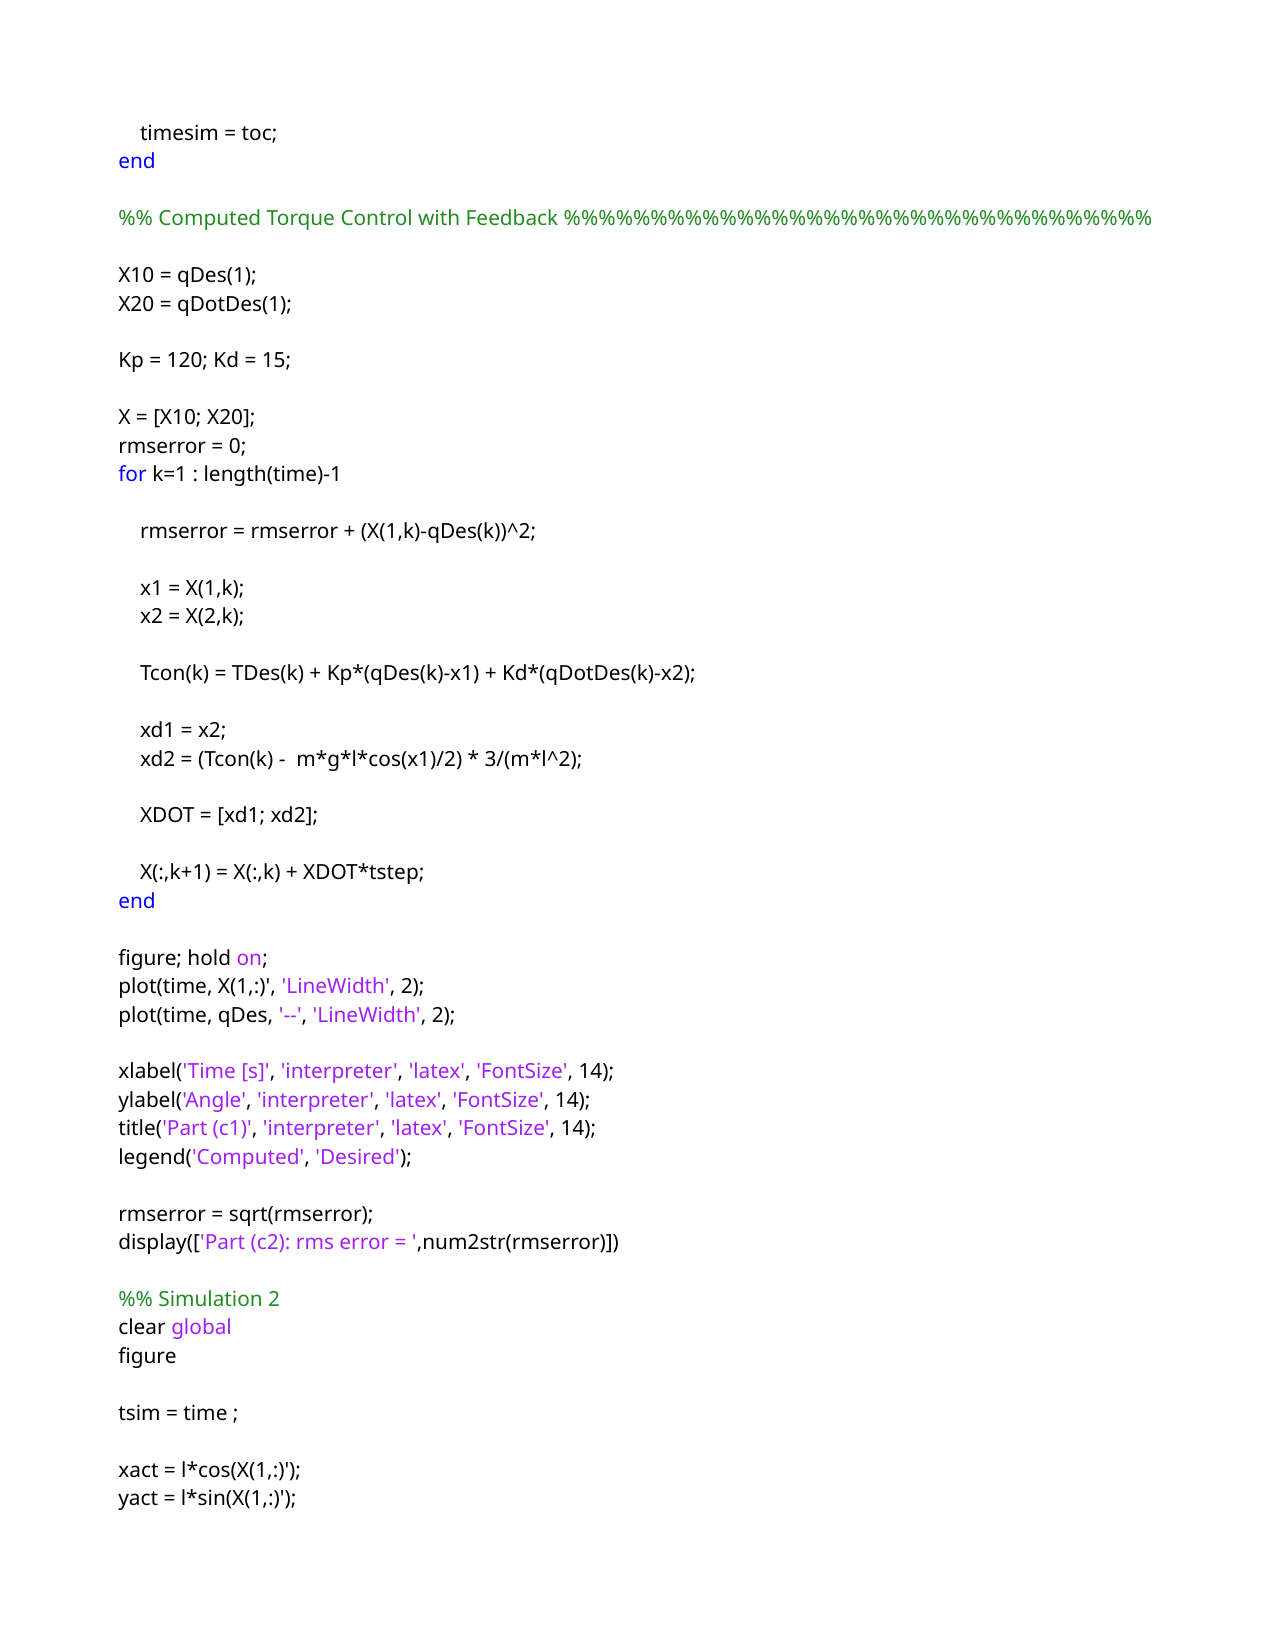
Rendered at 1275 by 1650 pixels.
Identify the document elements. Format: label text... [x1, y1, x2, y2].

text X = [X10; X20]; [118, 402, 1157, 431]
text XDOT = [xd1; xd2]; [118, 801, 1157, 829]
text end [118, 147, 1157, 175]
text Tcon(k) = TDes(k) + Kp*(qDes(k)-x1) + Kd*(qDotDes(k)-x2); [118, 658, 1157, 687]
text X20 = qDotDes(1); [118, 289, 1157, 317]
text xact = l*cos(X(1,:)'); [118, 1455, 1157, 1483]
text clear global [118, 1312, 1157, 1341]
text xd1 = x2; [118, 715, 1157, 744]
text Kp = 120; Kd = 15; [118, 346, 1157, 374]
text tsim = time ; [118, 1398, 1157, 1426]
text %% Computed Torque Control with Feedback %%%%%%%%%%%%%%%%%%%%%%%%%%%%%%%%%% [118, 203, 1157, 232]
text yact = l*sin(X(1,:)'); [118, 1483, 1157, 1512]
text plot(time, qDes, '--', 'LineWidth', 2); [118, 1000, 1157, 1028]
text figure; hold on; [118, 943, 1157, 971]
text rmserror = rmserror + (X(1,k)-qDes(k))^2; [118, 516, 1157, 545]
text %% Simulation 2 [118, 1284, 1157, 1312]
text plot(time, X(1,:)', 'LineWidth', 2); [118, 971, 1157, 1000]
text figure [118, 1341, 1157, 1369]
text ylabel('Angle', 'interpreter', 'latex', 'FontSize', 14); [118, 1085, 1157, 1113]
text display(['Part (c2): rms error = ',num2str(rmserror)]) [118, 1227, 1157, 1256]
text rmserror = 0; [118, 431, 1157, 459]
text end [118, 886, 1157, 914]
text legend('Computed', 'Desired'); [118, 1142, 1157, 1170]
text title('Part (c1)', 'interpreter', 'latex', 'FontSize', 14); [118, 1113, 1157, 1142]
text rmserror = sqrt(rmserror); [118, 1199, 1157, 1227]
text x2 = X(2,k); [118, 602, 1157, 630]
text X10 = qDes(1); [118, 260, 1157, 289]
text for k=1 : length(time)-1 [118, 459, 1157, 488]
text X(:,k+1) = X(:,k) + XDOT*tstep; [118, 857, 1157, 886]
text xlabel('Time [s]', 'interpreter', 'latex', 'FontSize', 14); [118, 1057, 1157, 1085]
text timesim = toc; [118, 118, 1157, 147]
text xd2 = (Tcon(k) - m*g*l*cos(x1)/2) * 3/(m*l^2); [118, 744, 1157, 772]
text x1 = X(1,k); [118, 573, 1157, 602]
